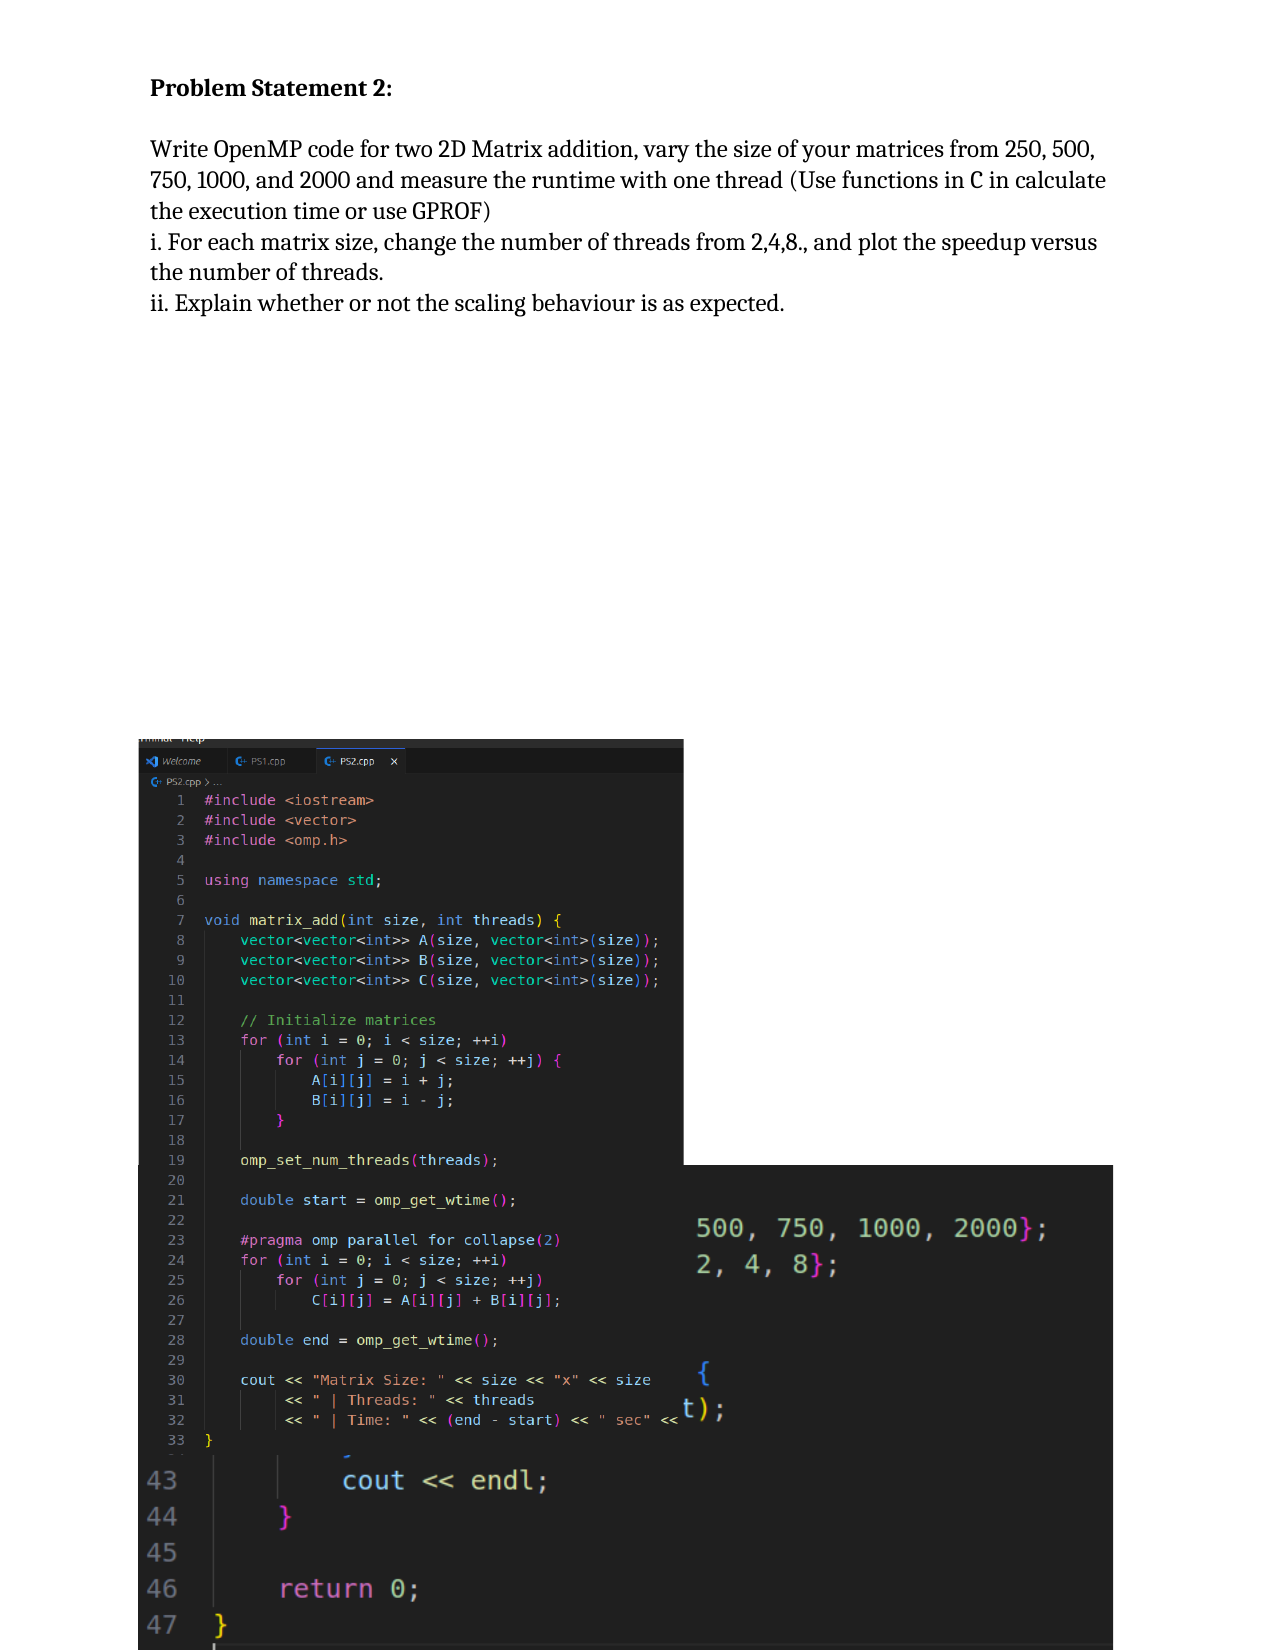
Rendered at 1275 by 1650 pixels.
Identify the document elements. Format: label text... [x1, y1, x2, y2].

text Write OpenMP code for two 2D Matrix addition, vary the size of your matrices from 250, 500, 750, 1000, and 2000 and measure the runtime with one thread (Use functions in C in calculate the execution time or use GPROF) [150, 135, 1125, 225]
text i. For each matrix size, change the number of threads from 2,4,8., and plot the speedup versus the number of threads. [150, 227, 1125, 287]
text Problem Statement 2: [150, 74, 1125, 102]
text ii. Explain whether or not the scaling behaviour is as expected. [150, 289, 1125, 318]
